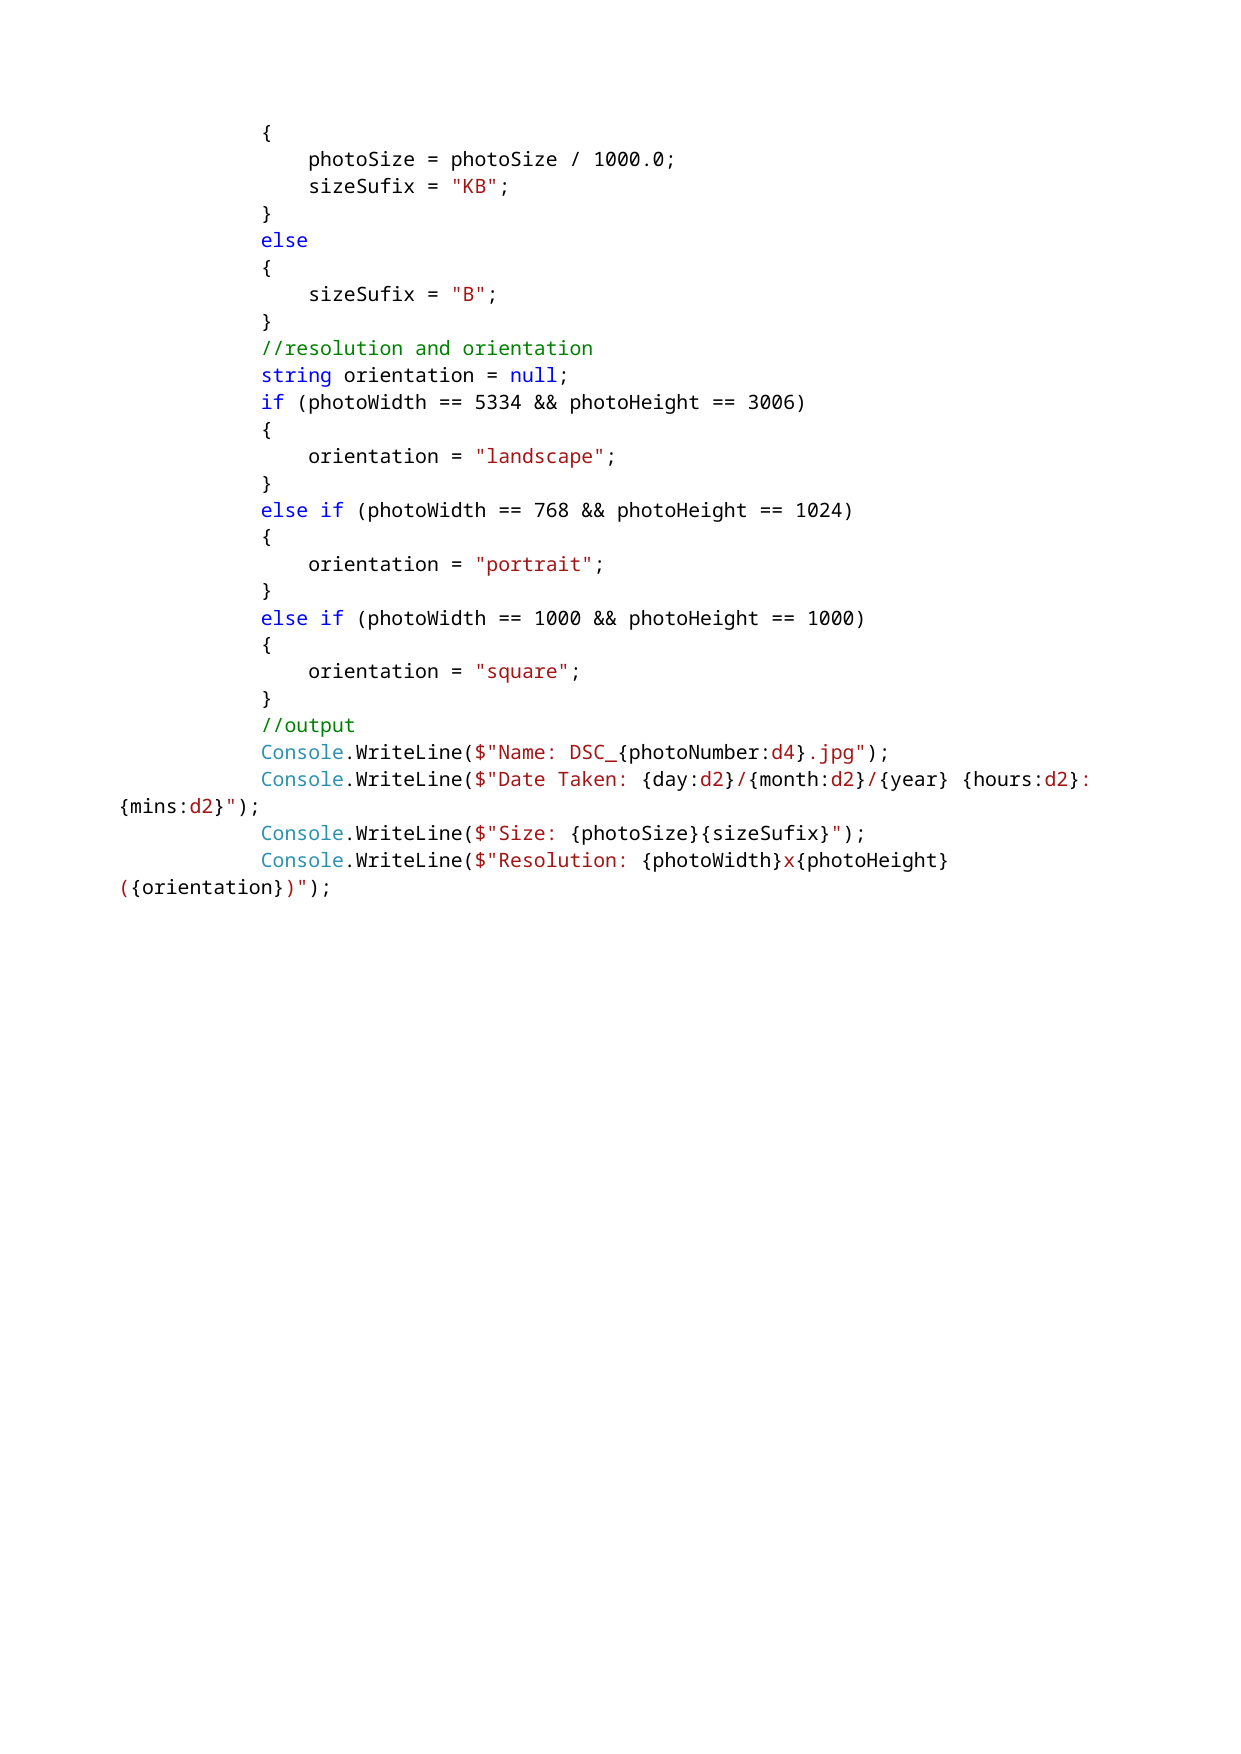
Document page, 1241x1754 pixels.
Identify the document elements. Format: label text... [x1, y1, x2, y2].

text Console.WriteLine($"Resolution: {photoWidth}x{photoHeight} ({orientation})"); [118, 847, 1122, 901]
text else if (photoWidth == 1000 && photoHeight == 1000) [118, 604, 1122, 631]
text } [118, 685, 1122, 712]
text sizeSufix = "B"; [118, 280, 1122, 307]
text string orientation = null; [118, 361, 1122, 388]
text //output [118, 712, 1122, 739]
text //resolution and orientation [118, 334, 1122, 361]
text { [118, 415, 1122, 442]
text } [118, 577, 1122, 604]
text photoSize = photoSize / 1000.0; [118, 145, 1122, 172]
text Console.WriteLine($"Date Taken: {day:d2}/{month:d2}/{year} {hours:d2}:{mins:d2}"); [118, 766, 1122, 819]
text } [118, 199, 1122, 226]
text else if (photoWidth == 768 && photoHeight == 1024) [118, 496, 1122, 523]
text } [118, 307, 1122, 334]
text orientation = "landscape"; [118, 442, 1122, 469]
text orientation = "square"; [118, 658, 1122, 685]
text else [118, 226, 1122, 253]
text Console.WriteLine($"Size: {photoSize}{sizeSufix}"); [118, 819, 1122, 847]
text if (photoWidth == 5334 && photoHeight == 3006) [118, 388, 1122, 415]
text Console.WriteLine($"Name: DSC_{photoNumber:d4}.jpg"); [118, 739, 1122, 766]
text { [118, 253, 1122, 280]
text { [118, 118, 1122, 145]
text { [118, 523, 1122, 550]
text } [118, 469, 1122, 496]
text sizeSufix = "KB"; [118, 172, 1122, 199]
text { [118, 631, 1122, 658]
text orientation = "portrait"; [118, 550, 1122, 577]
